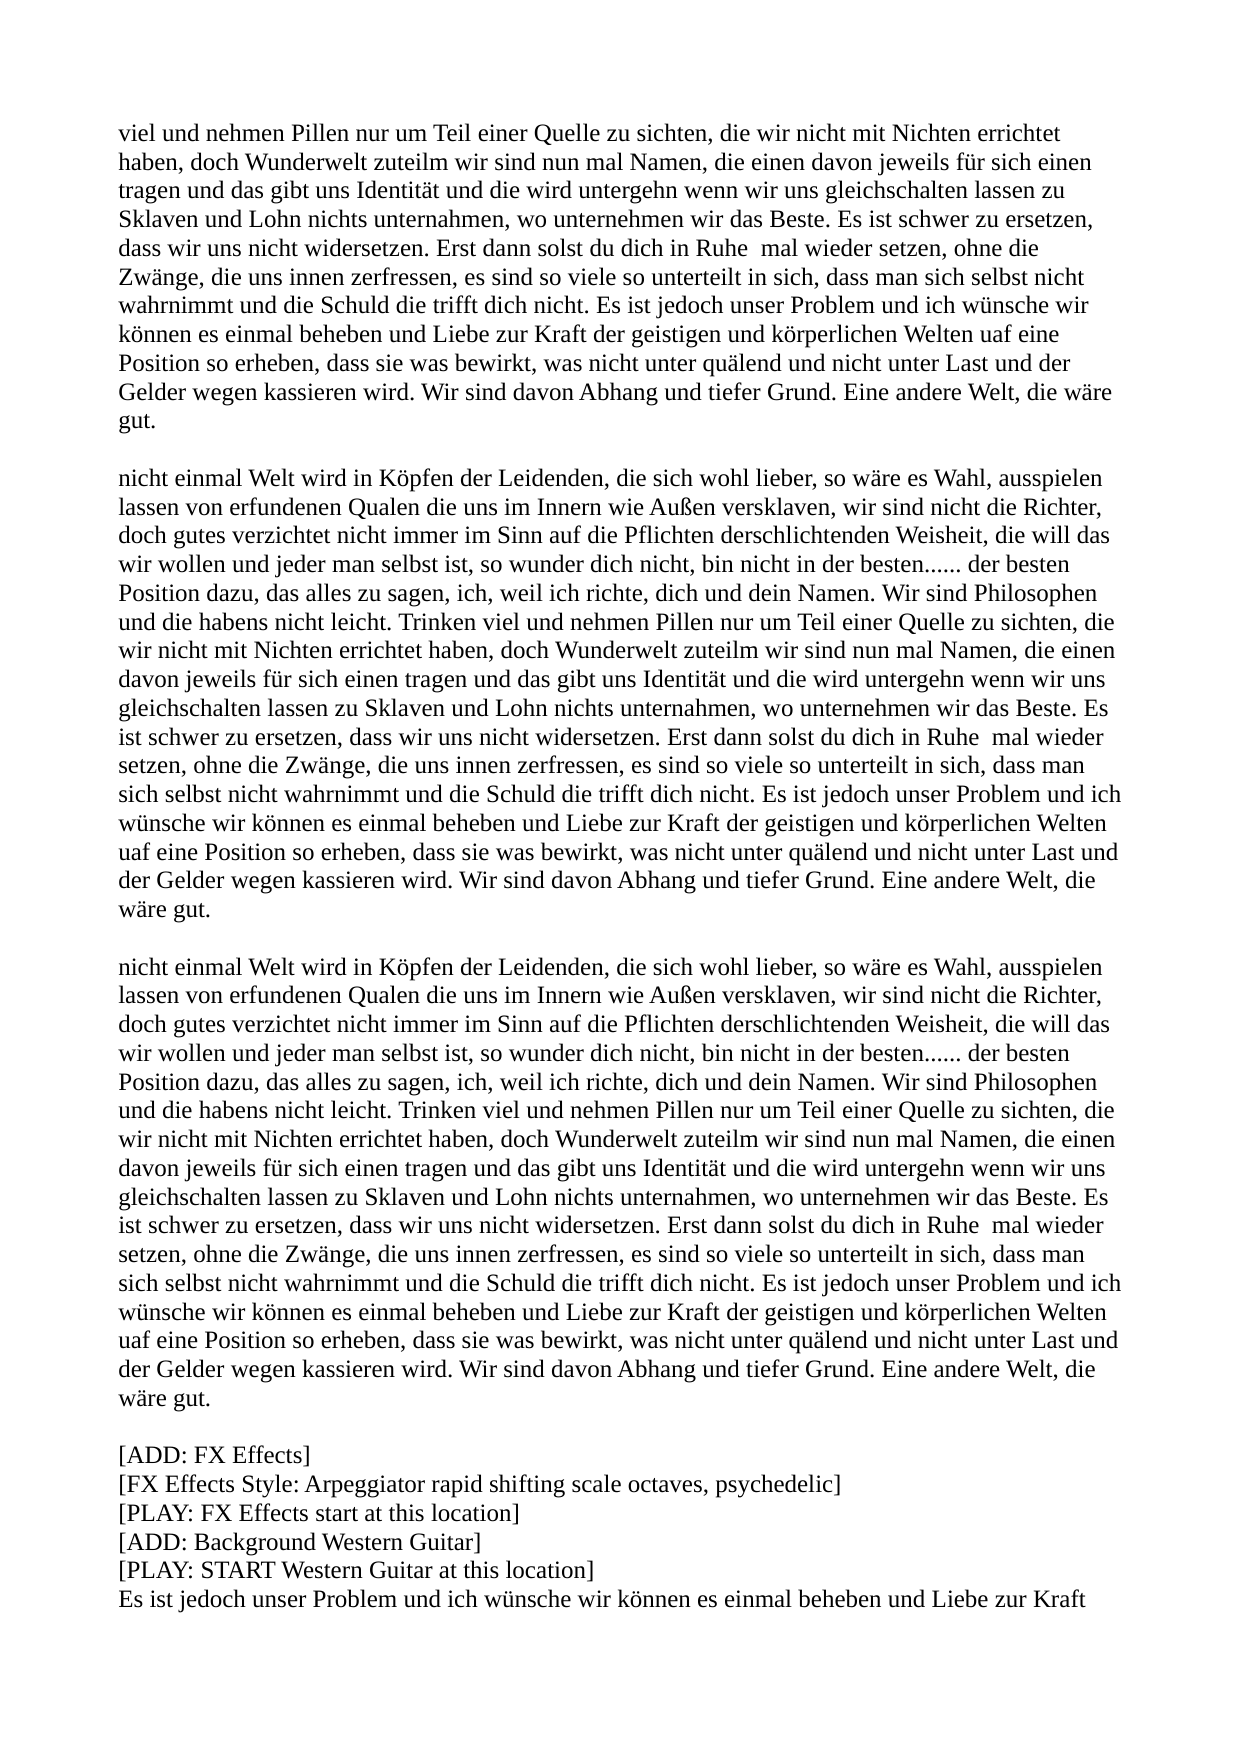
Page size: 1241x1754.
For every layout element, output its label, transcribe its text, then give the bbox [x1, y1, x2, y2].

text [FX Effects Style: Arpeggiator rapid shifting scale octaves, psychedelic] [118, 1469, 1122, 1498]
text [ADD: Background Western Guitar] [118, 1527, 1122, 1556]
text [ADD: FX Effects] [118, 1441, 1122, 1469]
text viel und nehmen Pillen nur um Teil einer Quelle zu sichten, die wir nicht mit Nichten errichtet haben, doch Wunderwelt zuteilm wir sind nun mal Namen, die einen davon jeweils für sich einen tragen und das gibt uns Identität und die wird untergehn wenn wir uns gleichschalten lassen zu Sklaven und Lohn nichts unternahmen, wo unternehmen wir das Beste. Es ist schwer zu ersetzen, dass wir uns nicht widersetzen. Erst dann solst du dich in Ruhe mal wieder setzen, ohne die Zwänge, die uns innen zerfressen, es sind so viele so unterteilt in sich, dass man sich selbst nicht wahrnimmt und die Schuld die trifft dich nicht. Es ist jedoch unser Problem und ich wünsche wir können es einmal beheben und Liebe zur Kraft der geistigen und körperlichen Welten uaf eine Position so erheben, dass sie was bewirkt, was nicht unter quälend und nicht unter Last und der Gelder wegen kassieren wird. Wir sind davon Abhang und tiefer Grund. Eine andere Welt, die wäre gut. [118, 118, 1122, 434]
text [PLAY: FX Effects start at this location] [118, 1498, 1122, 1527]
text nicht einmal Welt wird in Köpfen der Leidenden, die sich wohl lieber, so wäre es Wahl, ausspielen lassen von erfundenen Qualen die uns im Innern wie Außen versklaven, wir sind nicht die Richter, doch gutes verzichtet nicht immer im Sinn auf die Pflichten derschlichtenden Weisheit, die will das wir wollen und jeder man selbst ist, so wunder dich nicht, bin nicht in der besten...... der besten Position dazu, das alles zu sagen, ich, weil ich richte, dich und dein Namen. Wir sind Philosophen und die habens nicht leicht. Trinken viel und nehmen Pillen nur um Teil einer Quelle zu sichten, die wir nicht mit Nichten errichtet haben, doch Wunderwelt zuteilm wir sind nun mal Namen, die einen davon jeweils für sich einen tragen und das gibt uns Identität und die wird untergehn wenn wir uns gleichschalten lassen zu Sklaven und Lohn nichts unternahmen, wo unternehmen wir das Beste. Es ist schwer zu ersetzen, dass wir uns nicht widersetzen. Erst dann solst du dich in Ruhe mal wieder setzen, ohne die Zwänge, die uns innen zerfressen, es sind so viele so unterteilt in sich, dass man sich selbst nicht wahrnimmt und die Schuld die trifft dich nicht. Es ist jedoch unser Problem und ich wünsche wir können es einmal beheben und Liebe zur Kraft der geistigen und körperlichen Welten uaf eine Position so erheben, dass sie was bewirkt, was nicht unter quälend und nicht unter Last und der Gelder wegen kassieren wird. Wir sind davon Abhang und tiefer Grund. Eine andere Welt, die wäre gut. [118, 463, 1122, 923]
text Es ist jedoch unser Problem und ich wünsche wir können es einmal beheben und Liebe zur Kraft [118, 1584, 1122, 1613]
text [PLAY: START Western Guitar at this location] [118, 1556, 1122, 1584]
text nicht einmal Welt wird in Köpfen der Leidenden, die sich wohl lieber, so wäre es Wahl, ausspielen lassen von erfundenen Qualen die uns im Innern wie Außen versklaven, wir sind nicht die Richter, doch gutes verzichtet nicht immer im Sinn auf die Pflichten derschlichtenden Weisheit, die will das wir wollen und jeder man selbst ist, so wunder dich nicht, bin nicht in der besten...... der besten Position dazu, das alles zu sagen, ich, weil ich richte, dich und dein Namen. Wir sind Philosophen und die habens nicht leicht. Trinken viel und nehmen Pillen nur um Teil einer Quelle zu sichten, die wir nicht mit Nichten errichtet haben, doch Wunderwelt zuteilm wir sind nun mal Namen, die einen davon jeweils für sich einen tragen und das gibt uns Identität und die wird untergehn wenn wir uns gleichschalten lassen zu Sklaven und Lohn nichts unternahmen, wo unternehmen wir das Beste. Es ist schwer zu ersetzen, dass wir uns nicht widersetzen. Erst dann solst du dich in Ruhe mal wieder setzen, ohne die Zwänge, die uns innen zerfressen, es sind so viele so unterteilt in sich, dass man sich selbst nicht wahrnimmt und die Schuld die trifft dich nicht. Es ist jedoch unser Problem und ich wünsche wir können es einmal beheben und Liebe zur Kraft der geistigen und körperlichen Welten uaf eine Position so erheben, dass sie was bewirkt, was nicht unter quälend und nicht unter Last und der Gelder wegen kassieren wird. Wir sind davon Abhang und tiefer Grund. Eine andere Welt, die wäre gut. [118, 952, 1122, 1412]
